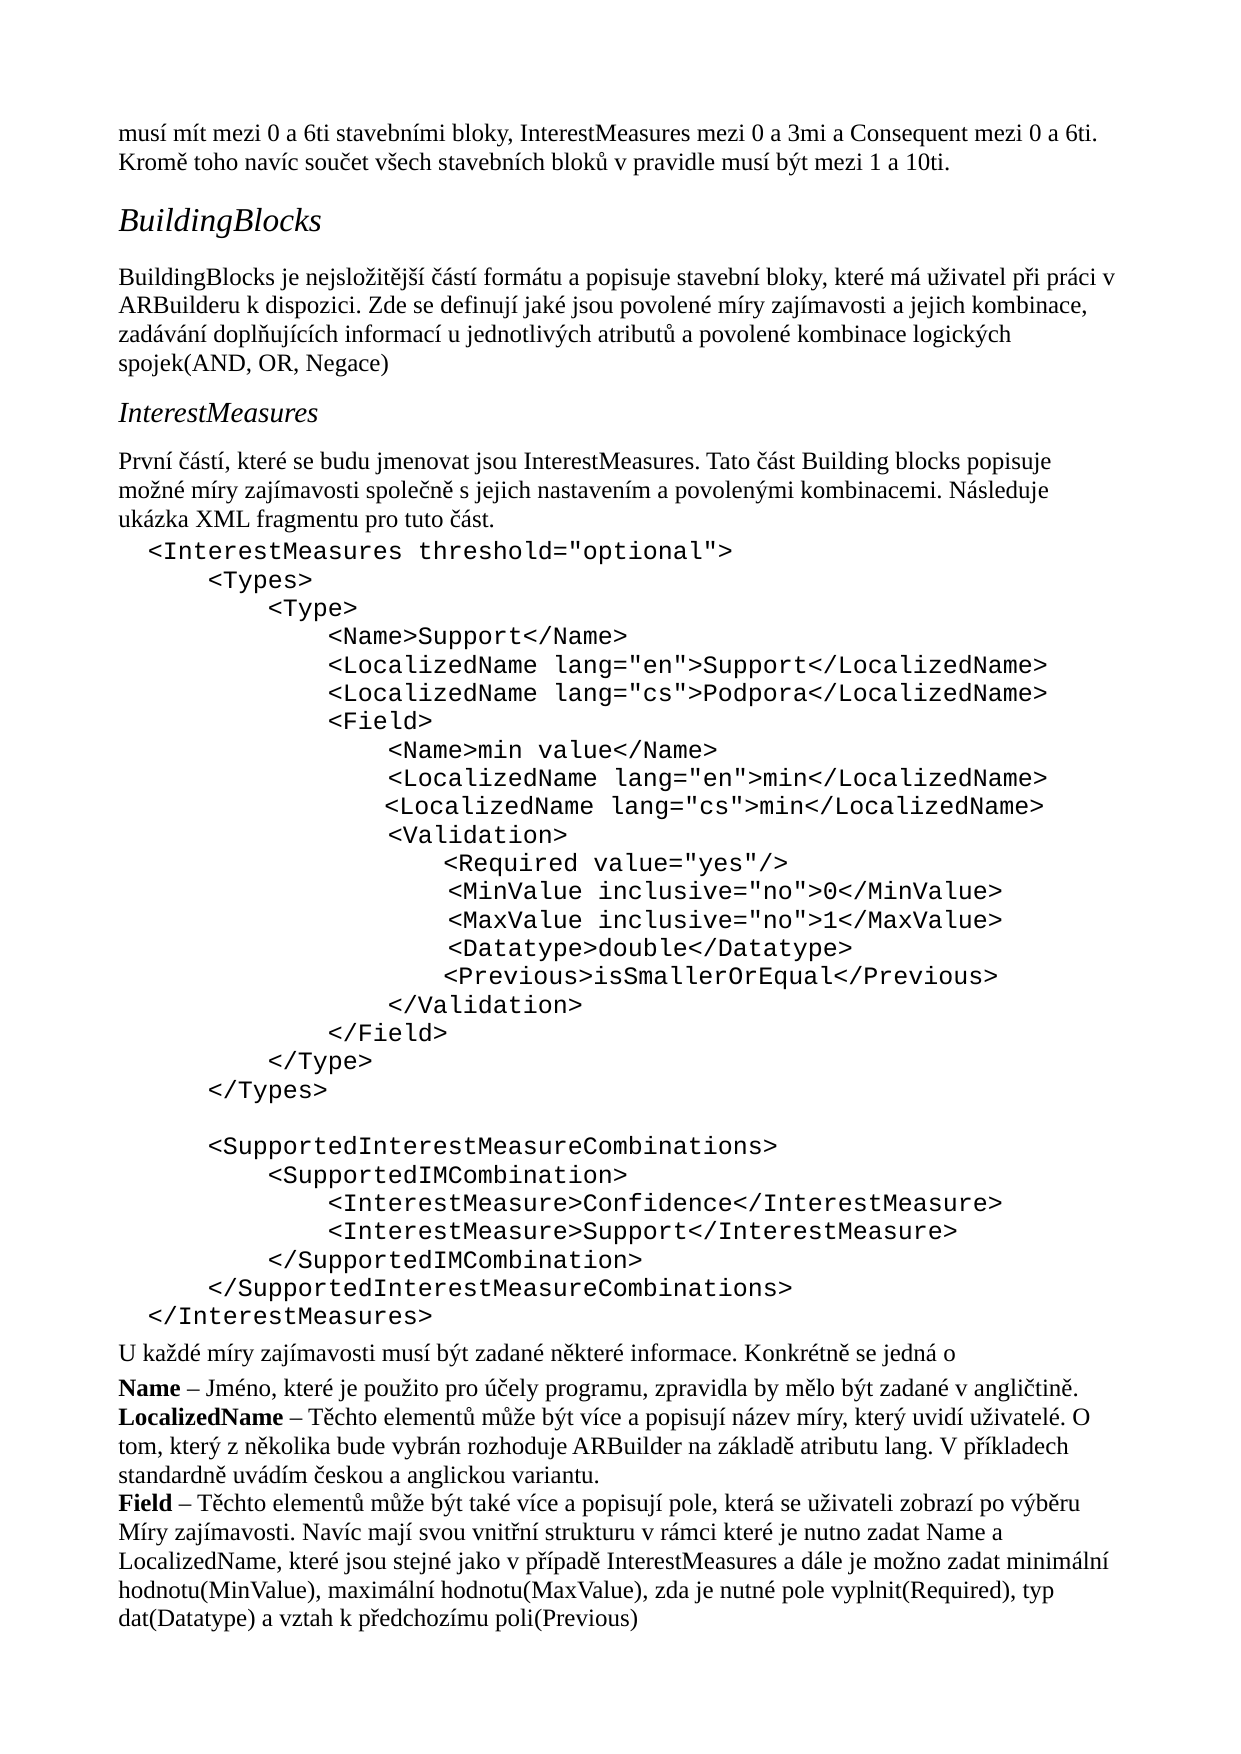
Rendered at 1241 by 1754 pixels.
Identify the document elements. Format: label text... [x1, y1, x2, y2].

text <InterestMeasures threshold="optional"> [148, 539, 1093, 567]
text </InterestMeasures> [148, 1304, 1093, 1332]
text </Validation> [148, 992, 1093, 1021]
text <InterestMeasure>Support</InterestMeasure> [148, 1219, 1093, 1247]
text <LocalizedName lang="cs">min</LocalizedName> [148, 794, 1093, 822]
text <Type> [148, 596, 1093, 624]
text <SupportedIMCombination> [148, 1162, 1093, 1191]
text <LocalizedName lang="en">Support</LocalizedName> [148, 652, 1093, 681]
text <Name>Support</Name> [148, 624, 1093, 652]
text BuildingBlocks [118, 200, 1122, 238]
text Name – Jméno, které je použito pro účely programu, zpravidla by mělo být zadané v angličtině. [118, 1373, 1122, 1402]
text BuildingBlocks je nejsložitější částí formátu a popisuje stavební bloky, které má uživatel při práci v ARBuilderu k dispozici. Zde se definují jaké jsou povolené míry zajímavosti a jejich kombinace, zadávání doplňujících informací u jednotlivých atributů a povolené kombinace logických spojek(AND, OR, Negace) [118, 262, 1122, 377]
text </Types> [148, 1077, 1093, 1106]
text <SupportedInterestMeasureCombinations> [148, 1134, 1093, 1162]
text LocalizedName – Těchto elementů může být více a popisují název míry, který uvidí uživatelé. O tom, který z několika bude vybrán rozhoduje ARBuilder na základě atributu lang. V příkladech standardně uvádím českou a anglickou variantu. [118, 1402, 1122, 1488]
text </SupportedIMCombination> [148, 1247, 1093, 1276]
text <LocalizedName lang="cs">Podpora</LocalizedName> [148, 681, 1093, 709]
text <Validation> [148, 822, 1093, 851]
text InterestMeasures [118, 395, 1122, 428]
text <MinValue inclusive="no">0</MinValue> [148, 879, 1093, 907]
text <Previous>isSmallerOrEqual</Previous> [148, 964, 1093, 992]
text <Types> [148, 567, 1093, 596]
text U každé míry zajímavosti musí být zadané některé informace. Konkrétně se jedná o [118, 1338, 1122, 1367]
text musí mít mezi 0 a 6ti stavebními bloky, InterestMeasures mezi 0 a 3mi a Consequent mezi 0 a 6ti. Kromě toho navíc součet všech stavebních bloků v pravidle musí být mezi 1 a 10ti. [118, 118, 1122, 176]
text Field – Těchto elementů může být také více a popisují pole, která se uživateli zobrazí po výběru Míry zajímavosti. Navíc mají svou vnitřní strukturu v rámci které je nutno zadat Name a LocalizedName, které jsou stejné jako v případě InterestMeasures a dále je možno zadat minimální hodnotu(MinValue), maximální hodnotu(MaxValue), zda je nutné pole vyplnit(Required), typ dat(Datatype) a vztah k předchozímu poli(Previous) [118, 1488, 1122, 1632]
text První částí, které se budu jmenovat jsou InterestMeasures. Tato část Building blocks popisuje možné míry zajímavosti společně s jejich nastavením a povolenými kombinacemi. Následuje ukázka XML fragmentu pro tuto část. [118, 446, 1122, 532]
text </Type> [148, 1049, 1093, 1077]
text <LocalizedName lang="en">min</LocalizedName> [148, 766, 1093, 794]
text </Field> [148, 1021, 1093, 1049]
text <InterestMeasure>Confidence</InterestMeasure> [148, 1191, 1093, 1219]
text <Name>min value</Name> [148, 737, 1093, 766]
text <Field> [148, 709, 1093, 737]
text </SupportedInterestMeasureCombinations> [148, 1276, 1093, 1304]
text <MaxValue inclusive="no">1</MaxValue> [148, 907, 1093, 936]
text <Datatype>double</Datatype> [148, 936, 1093, 964]
text <Required value="yes"/> [148, 851, 1093, 879]
